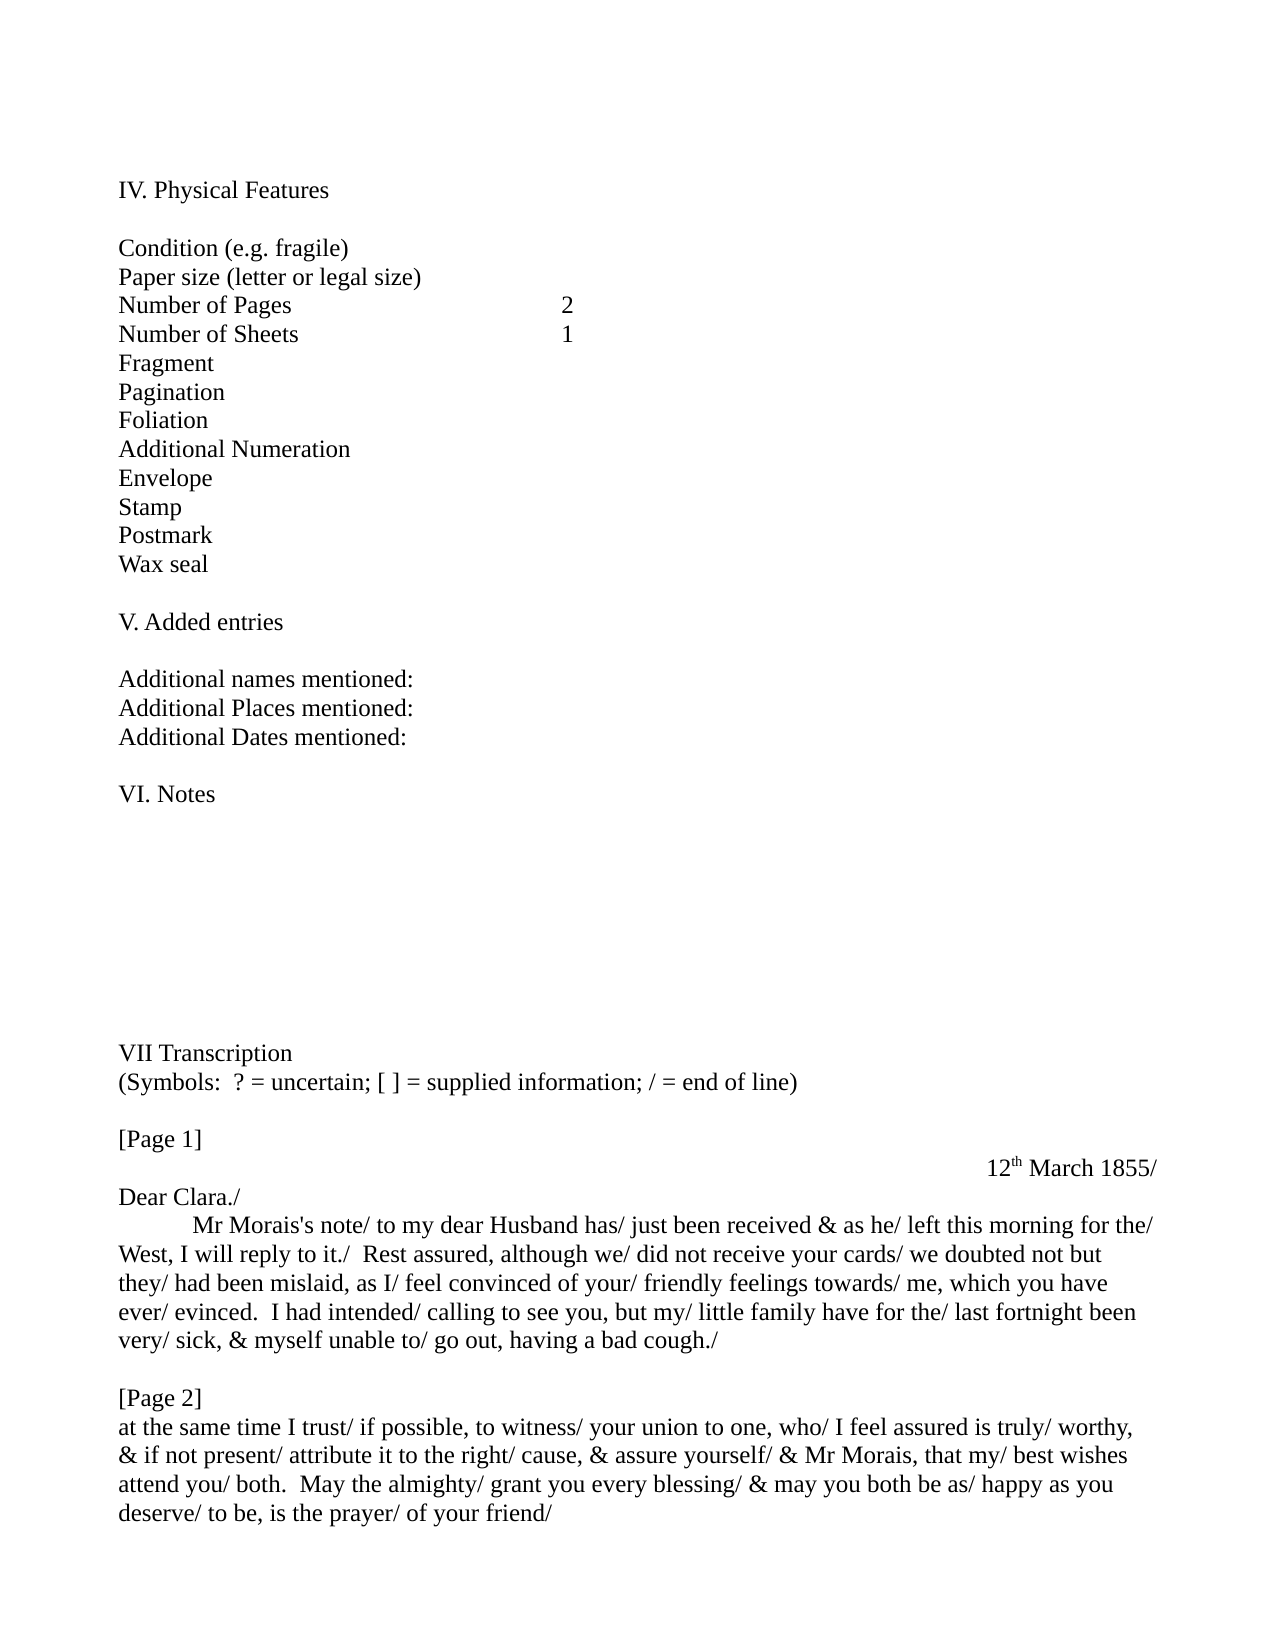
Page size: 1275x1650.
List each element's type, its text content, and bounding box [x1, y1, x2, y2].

text 12th March 1855/ [118, 1153, 1157, 1182]
text (Symbols: ? = uncertain; [ ] = supplied information; / = end of line) [118, 1067, 1157, 1096]
text Fragment [118, 348, 1157, 377]
text Additional Places mentioned: [118, 693, 1157, 722]
text [Page 2] [118, 1383, 1157, 1412]
text Postmark [118, 521, 1157, 549]
text Mr Morais's note/ to my dear Husband has/ just been received & as he/ left this morning for the/ West, I will reply to it./ Rest assured, although we/ did not receive your cards/ we doubted not but they/ had been mislaid, as I/ feel convinced of your/ friendly feelings towards/ me, which you have ever/ evinced. I had intended/ calling to see you, but my/ little family have for the/ last fortnight been very/ sick, & myself unable to/ go out, having a bad cough./ [118, 1211, 1157, 1354]
text Number of Sheets 1 [118, 319, 1157, 348]
text Stamp [118, 492, 1157, 521]
text VII Transcription [118, 1038, 1157, 1067]
text Additional names mentioned: [118, 664, 1157, 693]
text Foliation [118, 406, 1157, 434]
text Number of Pages 2 [118, 291, 1157, 319]
text V. Added entries [118, 607, 1157, 636]
text Paper size (letter or legal size) [118, 262, 1157, 291]
text Dear Clara./ [118, 1182, 1157, 1211]
text Pagination [118, 377, 1157, 406]
text Additional Dates mentioned: [118, 722, 1157, 751]
text [Page 1] [118, 1124, 1157, 1153]
text at the same time I trust/ if possible, to witness/ your union to one, who/ I feel assured is truly/ worthy, & if not present/ attribute it to the right/ cause, & assure yourself/ & Mr Morais, that my/ best wishes attend you/ both. May the almighty/ grant you every blessing/ & may you both be as/ happy as you deserve/ to be, is the prayer/ of your friend/ [118, 1412, 1157, 1527]
text IV. Physical Features [118, 176, 1157, 204]
text Condition (e.g. fragile) [118, 233, 1157, 262]
text Additional Numeration [118, 434, 1157, 463]
text Envelope [118, 463, 1157, 492]
text Wax seal [118, 549, 1157, 578]
text VI. Notes [118, 779, 1157, 808]
